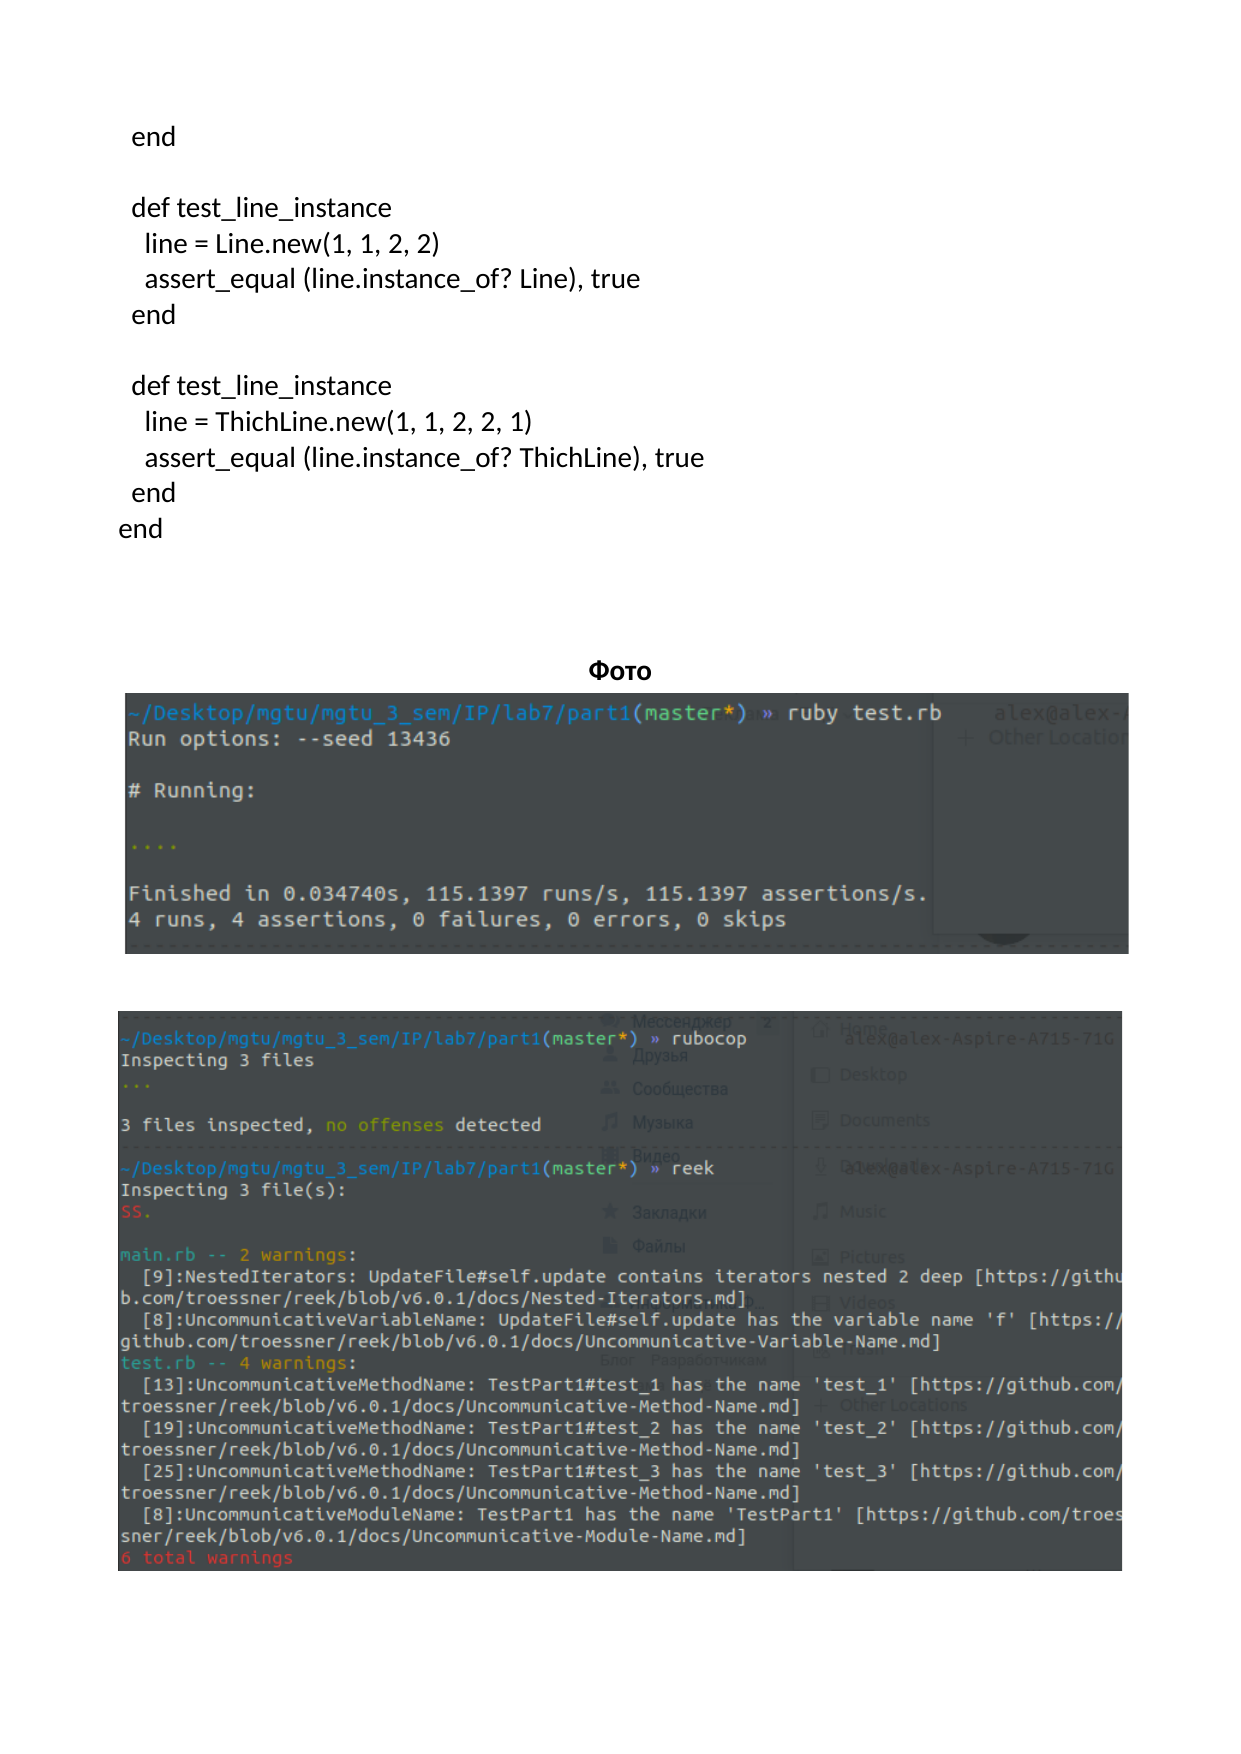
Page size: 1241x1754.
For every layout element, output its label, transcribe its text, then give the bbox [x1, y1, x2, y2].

text assert_equal (line.instance_of? Line), true [118, 261, 1122, 296]
text end [118, 510, 1122, 546]
picture [118, 1011, 1123, 1571]
text end [118, 118, 1122, 154]
text def test_line_instance [118, 189, 1122, 225]
text Фото [118, 652, 1122, 688]
text def test_line_instance [118, 367, 1122, 403]
text assert_equal (line.instance_of? ThichLine), true [118, 439, 1122, 474]
text end [118, 474, 1122, 510]
picture [124, 693, 1129, 954]
text line = Line.new(1, 1, 2, 2) [118, 225, 1122, 261]
text line = ThichLine.new(1, 1, 2, 2, 1) [118, 403, 1122, 439]
text end [118, 296, 1122, 332]
